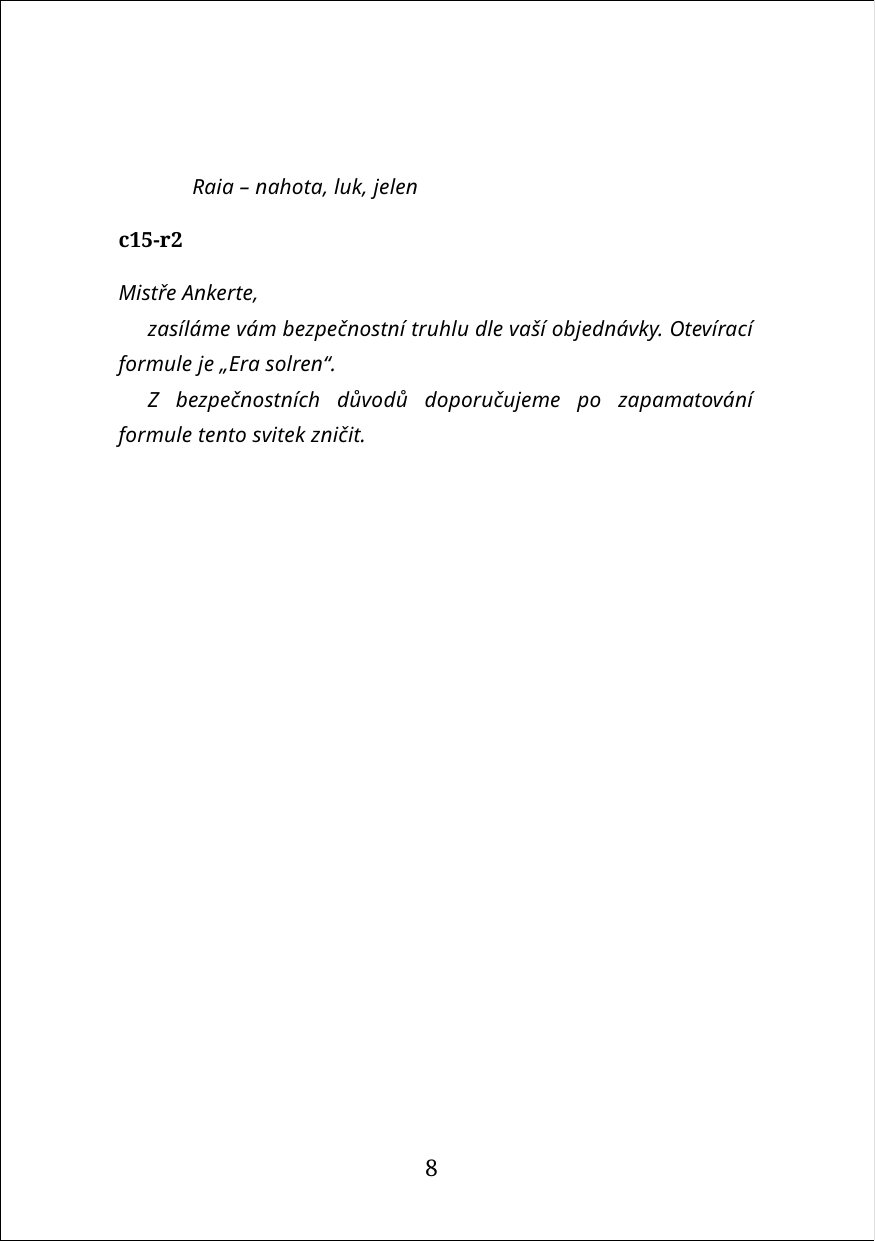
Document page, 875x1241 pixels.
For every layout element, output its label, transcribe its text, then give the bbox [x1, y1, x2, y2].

text Mistře Ankerte, zasíláme vám bezpečnostní truhlu dle vaší objednávky. Otevírací formule je „Era solren“. Z bezpečnostních důvodů doporučujeme po zapamatování formule tento svitek zničit. [118, 278, 756, 449]
text c15-r2 [118, 225, 756, 253]
text Raia – nahota, luk, jelen [192, 172, 756, 200]
